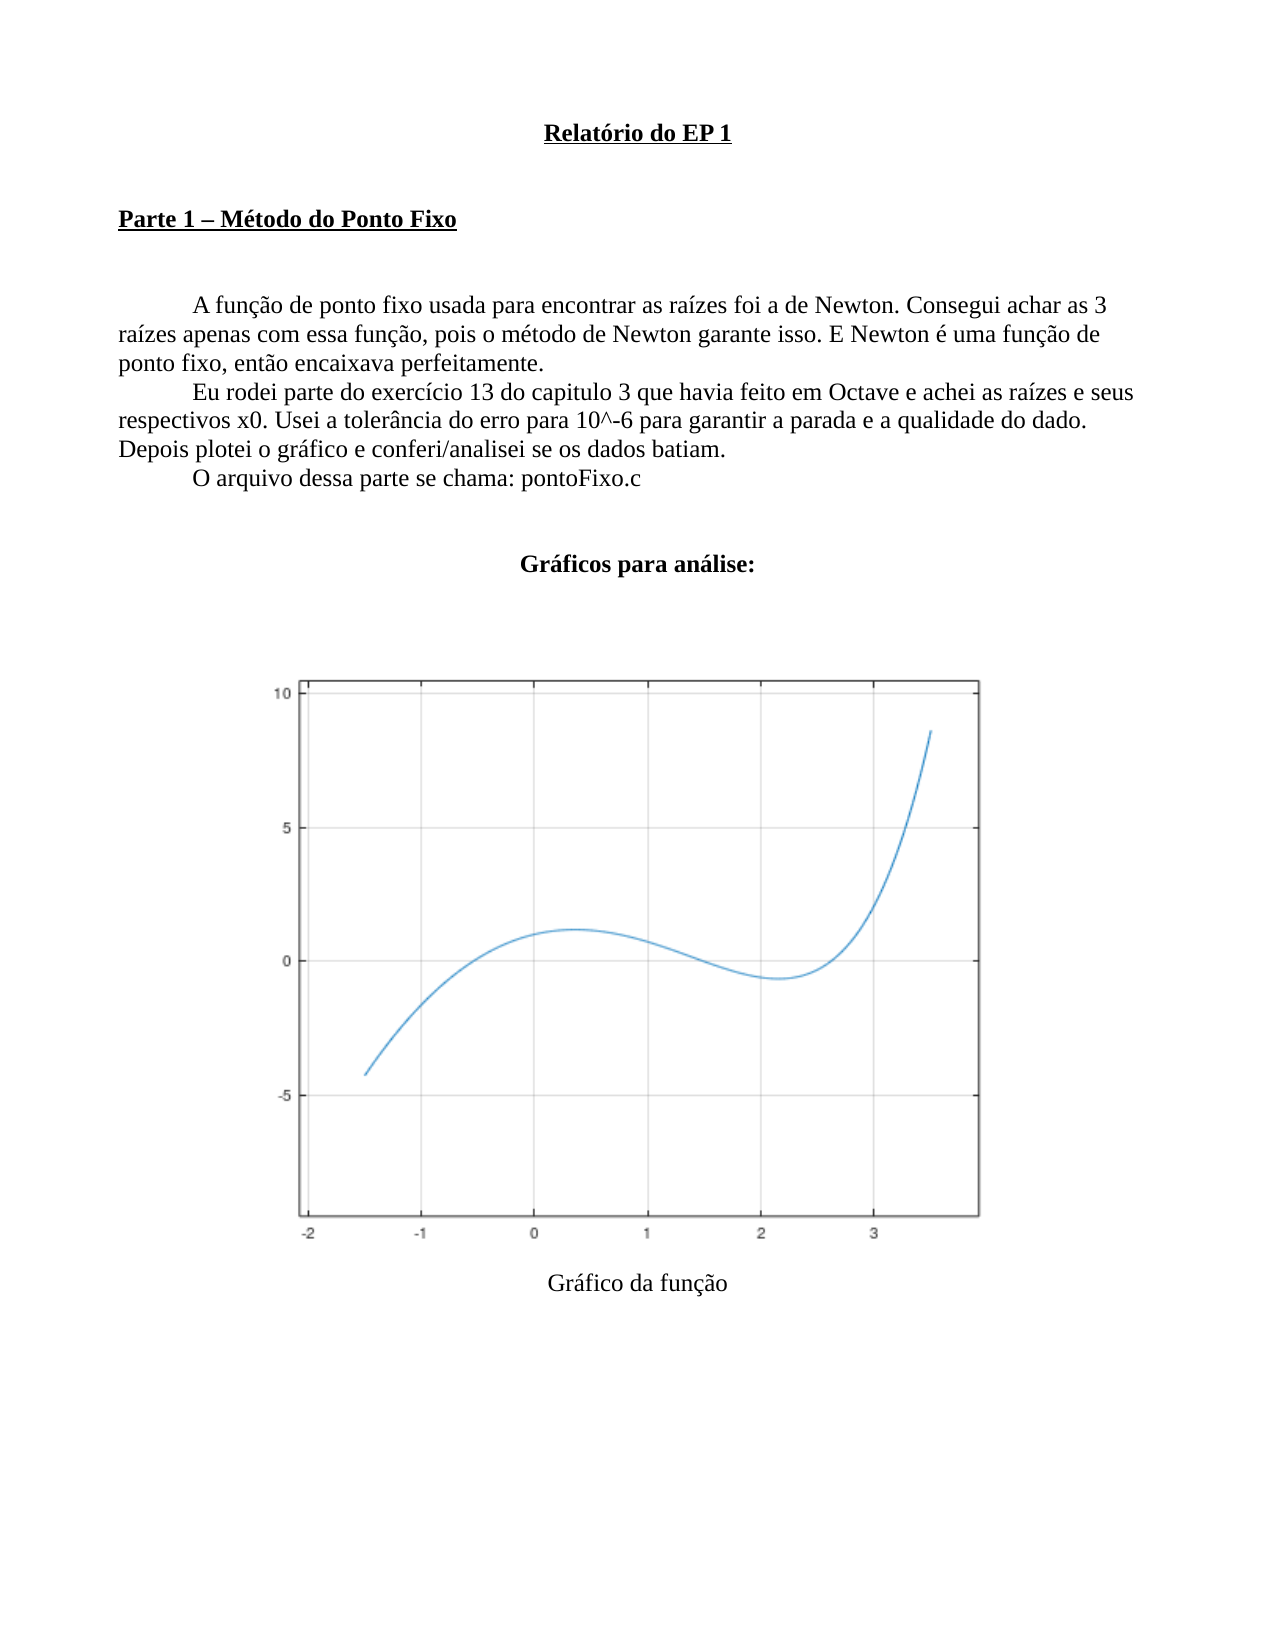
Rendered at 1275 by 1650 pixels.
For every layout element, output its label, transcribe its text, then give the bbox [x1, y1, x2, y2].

text A função de ponto fixo usada para encontrar as raízes foi a de Newton. Consegui achar as 3 raízes apenas com essa função, pois o método de Newton garante isso. E Newton é uma função de ponto fixo, então encaixava perfeitamente. [118, 291, 1157, 377]
picture [250, 635, 1025, 1267]
text Depois plotei o gráfico e conferi/analisei se os dados batiam. [118, 434, 1157, 463]
text Gráficos para análise: [118, 549, 1157, 578]
text Eu rodei parte do exercício 13 do capitulo 3 que havia feito em Octave e achei as raízes e seus respectivos x0. Usei a tolerância do erro para 10^-6 para garantir a parada e a qualidade do dado. [118, 377, 1157, 434]
text O arquivo dessa parte se chama: pontoFixo.c [118, 463, 1157, 492]
text Gráfico da função [118, 1268, 1157, 1297]
text Relatório do EP 1 [118, 118, 1157, 147]
text Parte 1 – Método do Ponto Fixo [118, 204, 1157, 233]
